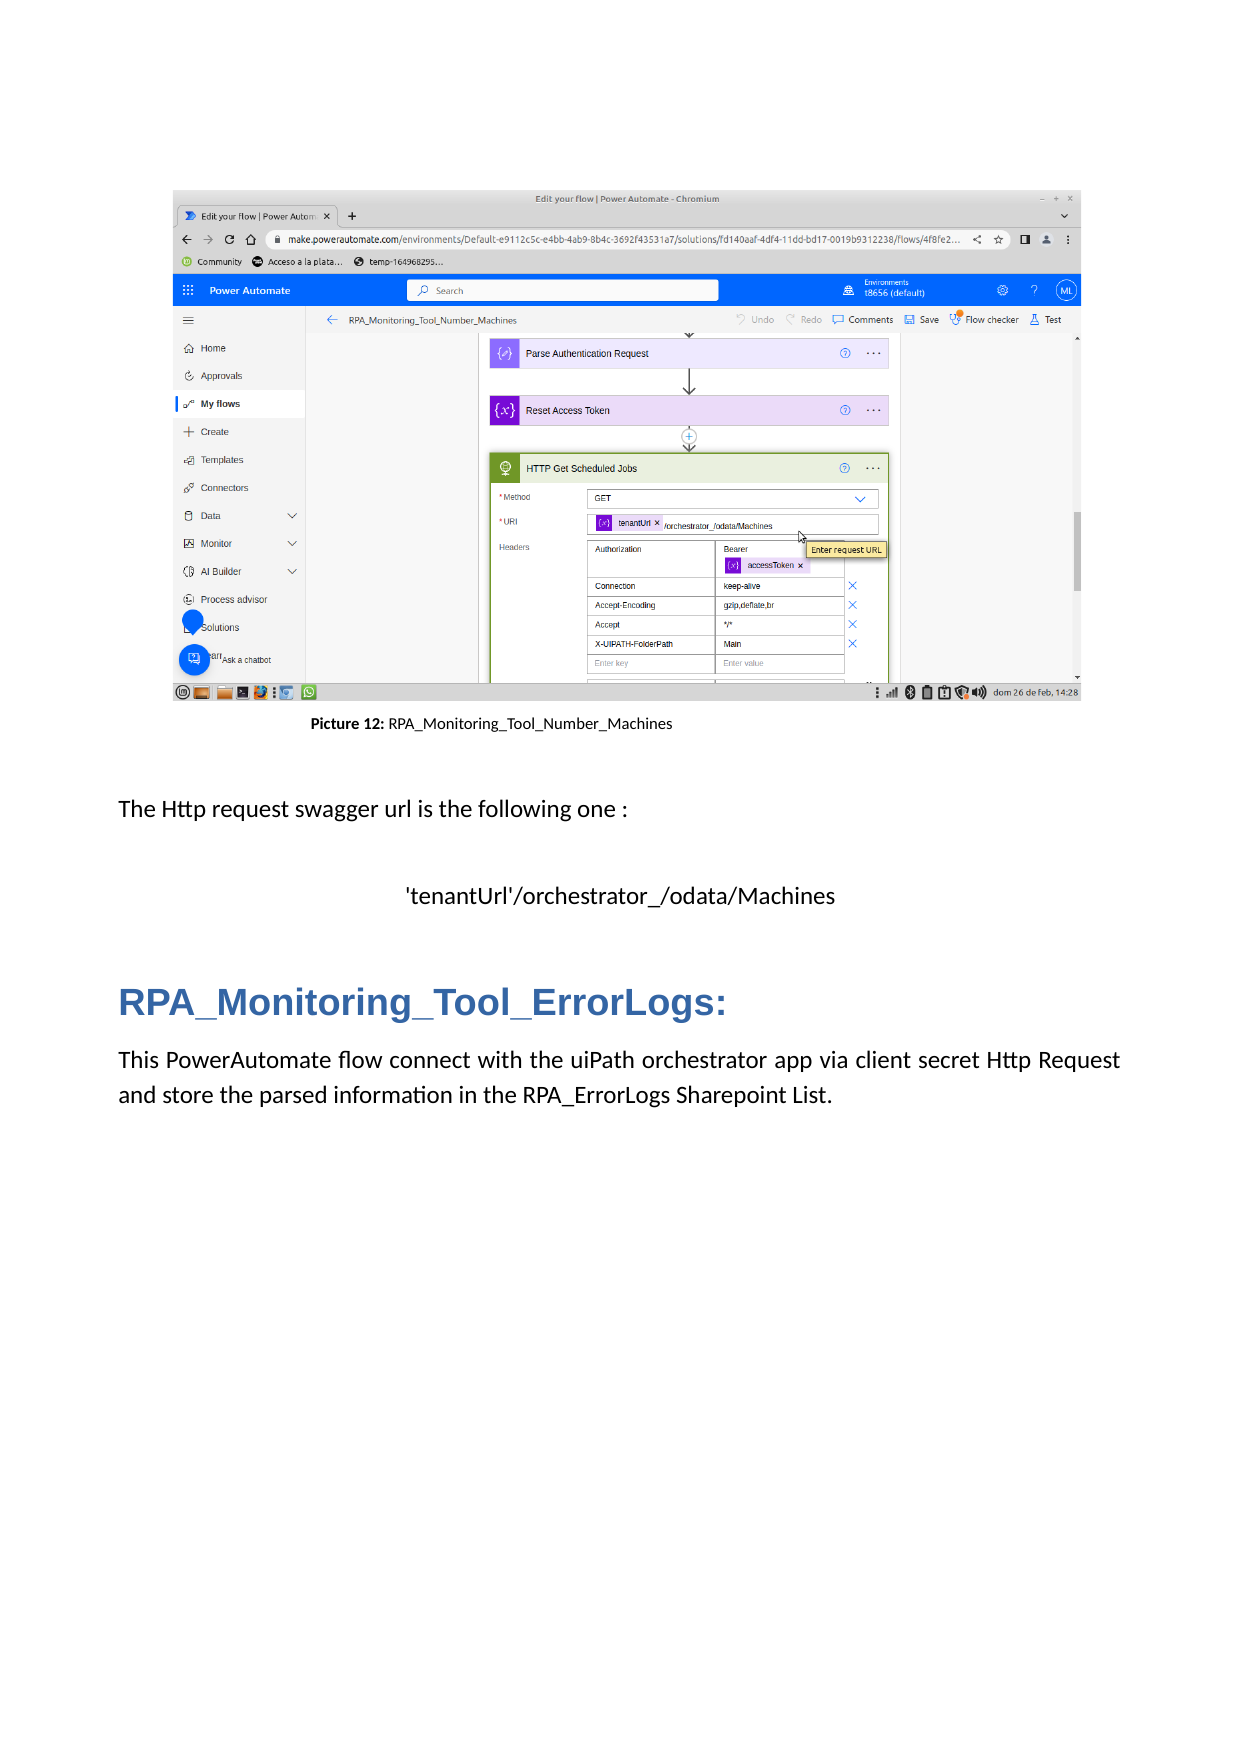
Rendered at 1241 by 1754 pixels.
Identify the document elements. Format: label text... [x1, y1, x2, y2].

text Picture 12: RPA_Monitoring_Tool_Number_Machines [118, 179, 1122, 736]
text This PowerAutomate flow connect with the uiPath orchestrator app via client secret Http Request and store the parsed information in the RPA_ErrorLogs Sharepoint List. [118, 1044, 1122, 1109]
picture [172, 190, 1082, 701]
text 'tenantUrl'/orchestrator_/odata/Machines [118, 880, 1122, 911]
text The Http request swagger url is the following one : [118, 793, 1122, 823]
text RPA_Monitoring_Tool_ErrorLogs: [118, 979, 1122, 1023]
